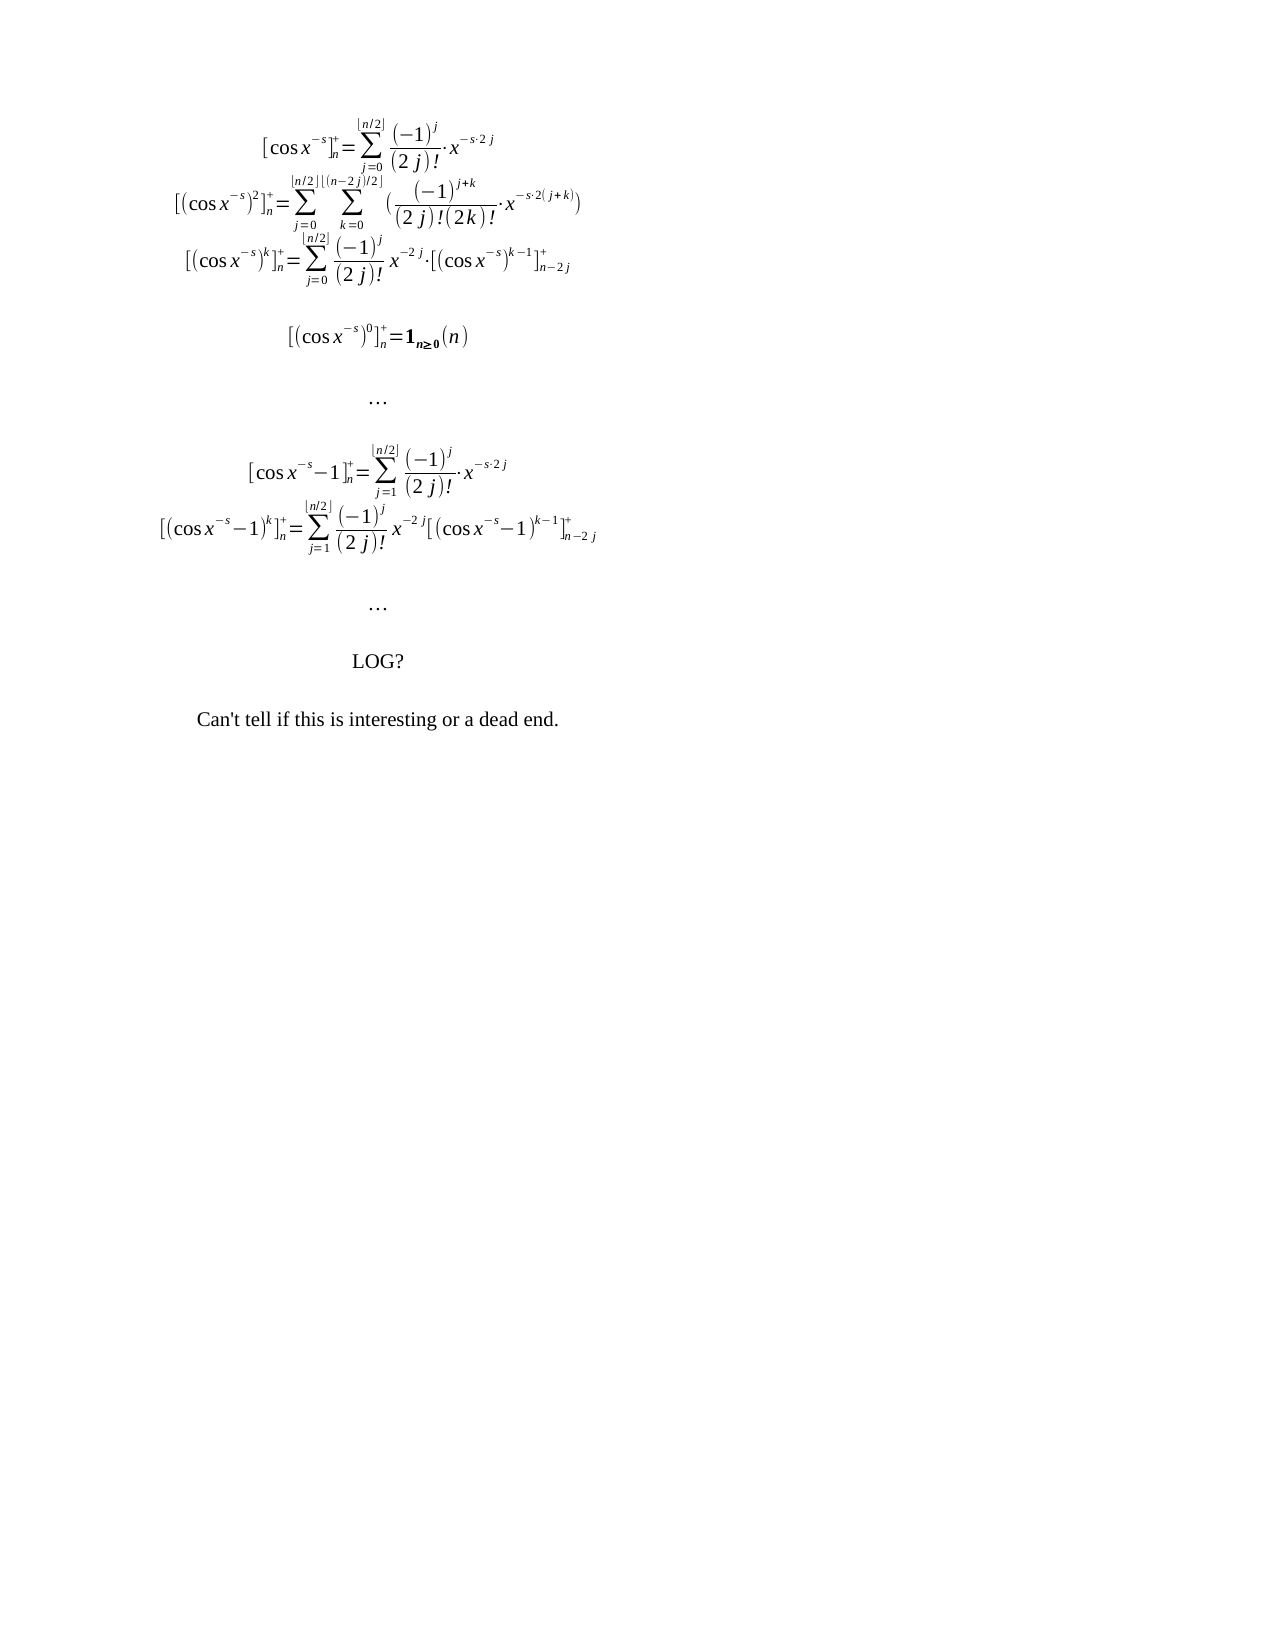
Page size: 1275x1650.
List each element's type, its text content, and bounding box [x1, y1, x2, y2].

text … [118, 591, 637, 614]
text … [118, 385, 637, 409]
text Can't tell if this is interesting or a dead end. [118, 707, 637, 731]
text LOG? [118, 649, 637, 673]
